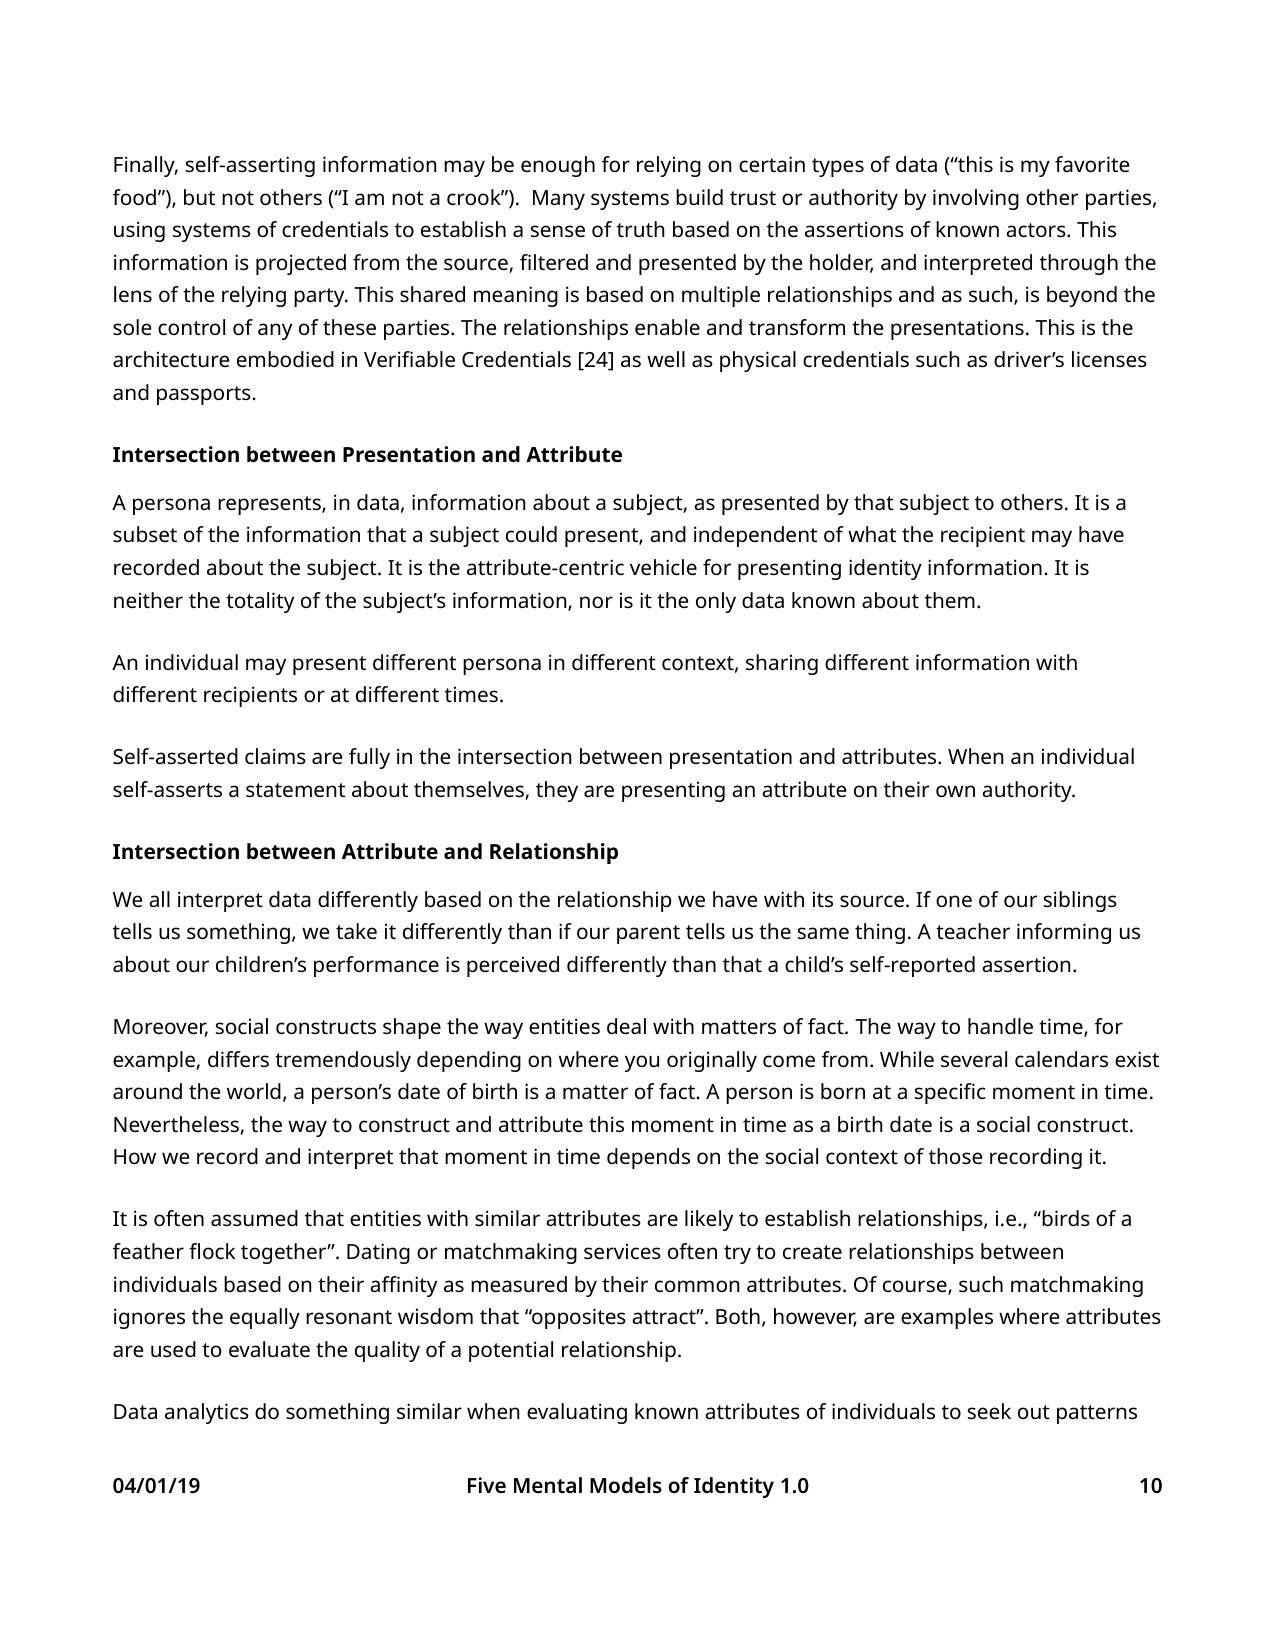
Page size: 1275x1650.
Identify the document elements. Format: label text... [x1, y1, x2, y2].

text A persona represents, in data, information about a subject, as presented by that subject to others. It is a subset of the information that a subject could present, and independent of what the recipient may have recorded about the subject. It is the attribute-centric vehicle for presenting identity information. It is neither the totality of the subject’s information, nor is it the only data known about them. [112, 488, 1162, 614]
text Data analytics do something similar when evaluating known attributes of individuals to seek out patterns [112, 1397, 1162, 1426]
text Self-asserted claims are fully in the intersection between presentation and attributes. When an individual self-asserts a statement about themselves, they are presenting an attribute on their own authority. [112, 742, 1162, 803]
text An individual may present different persona in different context, sharing different information with different recipients or at different times. [112, 648, 1162, 709]
text We all interpret data differently based on the relationship we have with its source. If one of our siblings tells us something, we take it differently than if our parent tells us the same thing. A teacher informing us about our children’s performance is perceived differently than that a child’s self-reported assertion. [112, 885, 1162, 978]
text Moreover, social constructs shape the way entities deal with matters of fact. The way to handle time, for example, differs tremendously depending on where you originally come from. While several calendars exist around the world, a person’s date of birth is a matter of fact. A person is born at a specific moment in time. Nevertheless, the way to construct and attribute this moment in time as a birth date is a social construct. How we record and interpret that moment in time depends on the social context of those recording it. [112, 1012, 1162, 1171]
text It is often assumed that entities with similar attributes are likely to establish relationships, i.e., “birds of a feather flock together”. Dating or matchmaking services often try to create relationships between individuals based on their affinity as measured by their common attributes. Of course, such matchmaking ignores the equally resonant wisdom that “opposites attract”. Both, however, are examples where attributes are used to evaluate the quality of a potential relationship. [112, 1204, 1162, 1363]
text Finally, self-asserting information may be enough for relying on certain types of data (“this is my favorite food”), but not others (“I am not a crook”). Many systems build trust or authority by involving other parties, using systems of credentials to establish a sense of truth based on the assertions of known actors. This information is projected from the source, filtered and presented by the holder, and interpreted through the lens of the relying party. This shared meaning is based on multiple relationships and as such, is beyond the sole control of any of these parties. The relationships enable and transform the presentations. This is the architecture embodied in Verifiable Credentials [24] as well as physical credentials such as driver’s licenses and passports. [112, 150, 1162, 407]
subtitle Intersection between Attribute and Relationship [112, 837, 1162, 866]
subtitle Intersection between Presentation and Attribute [112, 440, 1162, 469]
